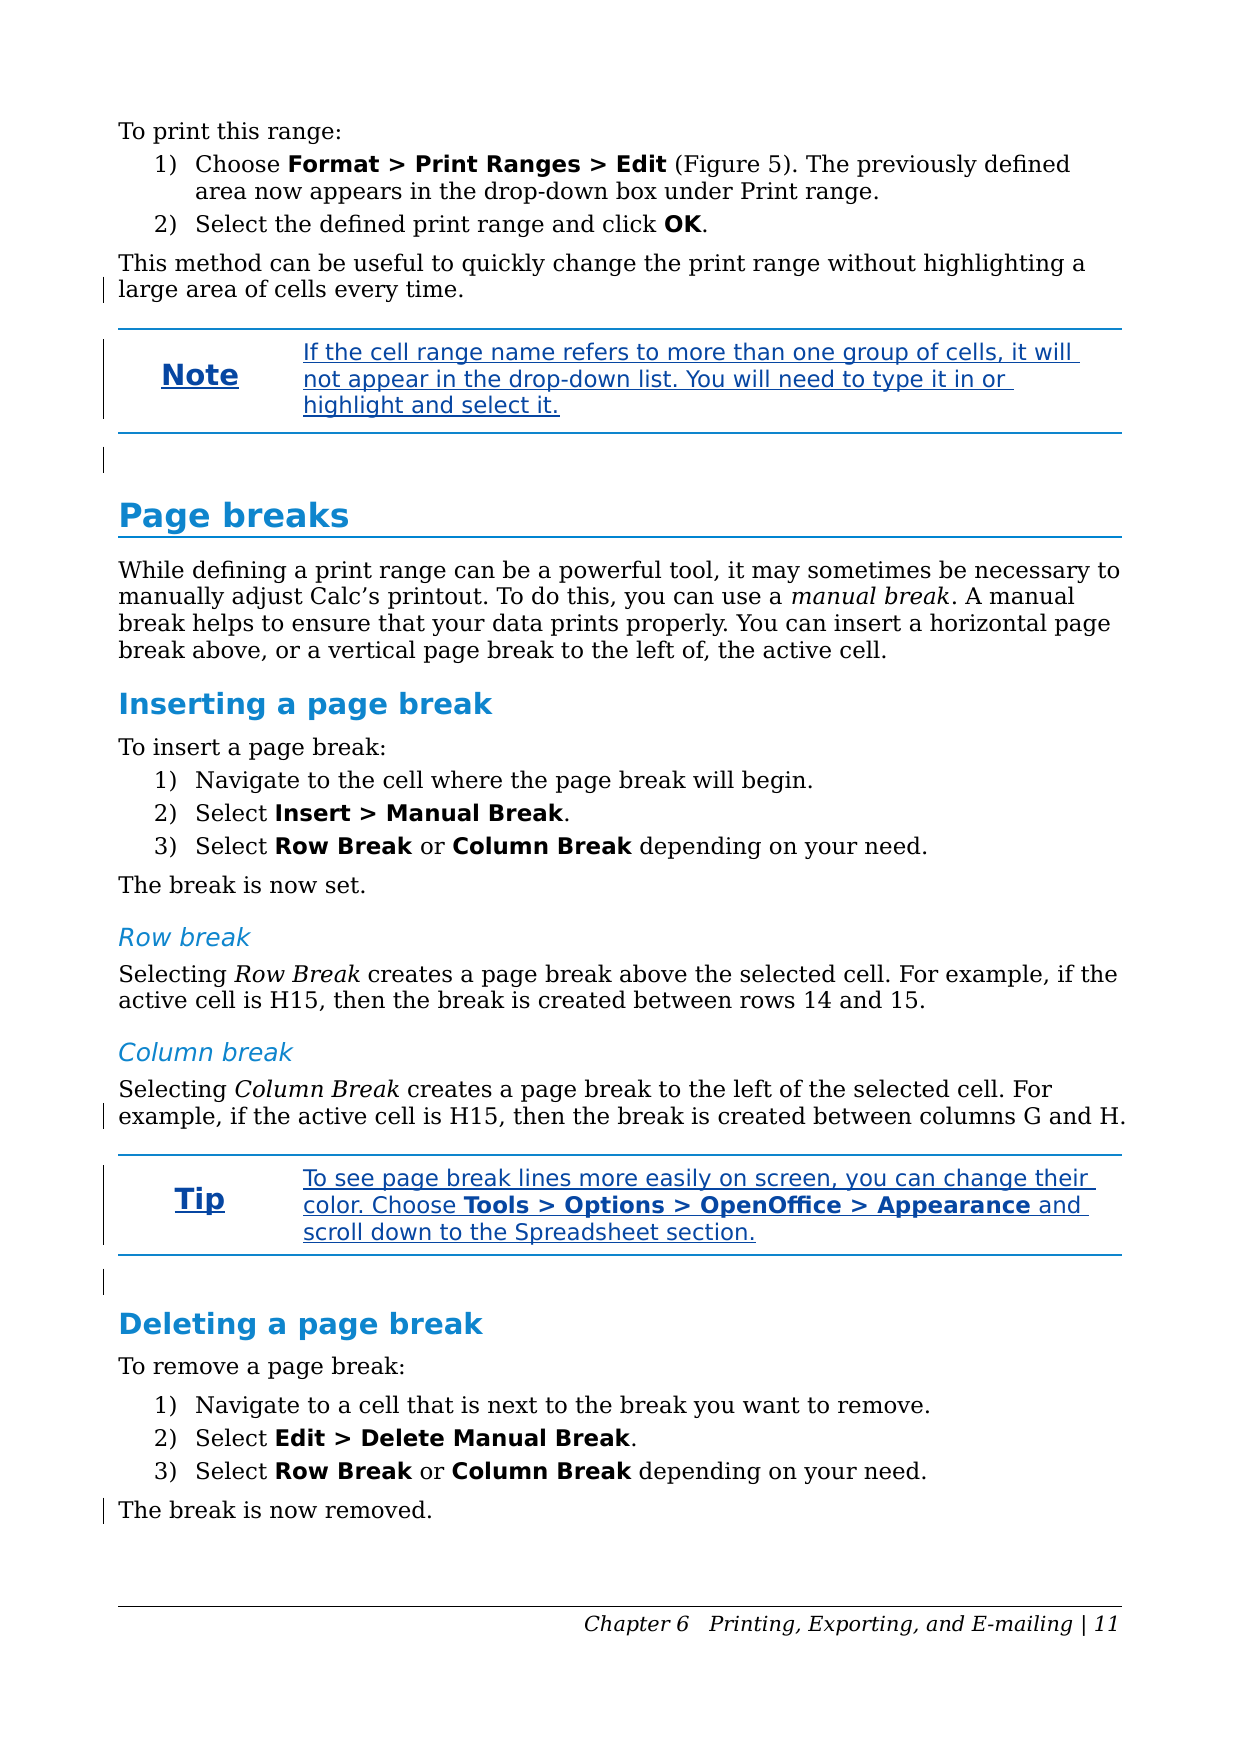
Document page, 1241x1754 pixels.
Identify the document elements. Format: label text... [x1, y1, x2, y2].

list Select Edit > Delete Manual Break. [177, 1426, 1122, 1452]
list Choose Format > Print Ranges > Edit (Figure 5). The previously defined area now appears in the drop-down box under Print range. [177, 151, 1122, 204]
text Selecting Column Break creates a page break to the left of the selected cell. For example, if the active cell is H15, then the break is created between columns G and H. [118, 1074, 1128, 1129]
text The break is now removed. [118, 1498, 1122, 1524]
subtitle Row break [118, 923, 1122, 952]
subtitle Inserting a page break [118, 688, 1122, 722]
list Navigate to a cell that is next to the break you want to remove. [177, 1393, 1122, 1419]
list Navigate to the cell where the page break will begin. [177, 767, 1122, 794]
table_header Tip [118, 1156, 281, 1254]
subtitle Deleting a page break [118, 1307, 1122, 1341]
list Select Row Break or Column Break depending on your need. [177, 1458, 1122, 1485]
table_header Note [118, 330, 281, 432]
text This method can be useful to quickly change the print range without highlighting a large area of cells every time. [118, 250, 1122, 303]
subtitle Page breaks [118, 497, 1122, 536]
text To remove a page break: [118, 1353, 1122, 1380]
list To insert a page break: [118, 734, 1122, 761]
list To print this range: [118, 118, 1122, 145]
list Select Row Break or Column Break depending on your need. [177, 833, 1122, 860]
text Selecting Row Break creates a page break above the selected cell. For example, if the active cell is H15, then the break is created between rows 14 and 15. [118, 959, 1122, 1014]
table_header To see page break lines more easily on screen, you can change their color. Choose Tools > Options > OpenOffice > Appearance and scroll down to the Spreadsheet section. [281, 1156, 1122, 1254]
list Select Insert > Manual Break. [177, 800, 1122, 827]
text While defining a print range can be a powerful tool, it may sometimes be necessary to manually adjust Calc’s printout. To do this, you can use a manual break. A manual break helps to ensure that your data prints properly. You can insert a horizontal page break above, or a vertical page break to the left of, the active cell. [118, 557, 1122, 663]
text The break is now set. [118, 872, 1122, 899]
list Select the defined print range and click OK. [177, 211, 1122, 237]
table_header If the cell range name refers to more than one group of cells, it will not appear in the drop-down list. You will need to type it in or highlight and select it. [281, 330, 1122, 432]
subtitle Column break [118, 1038, 1122, 1068]
